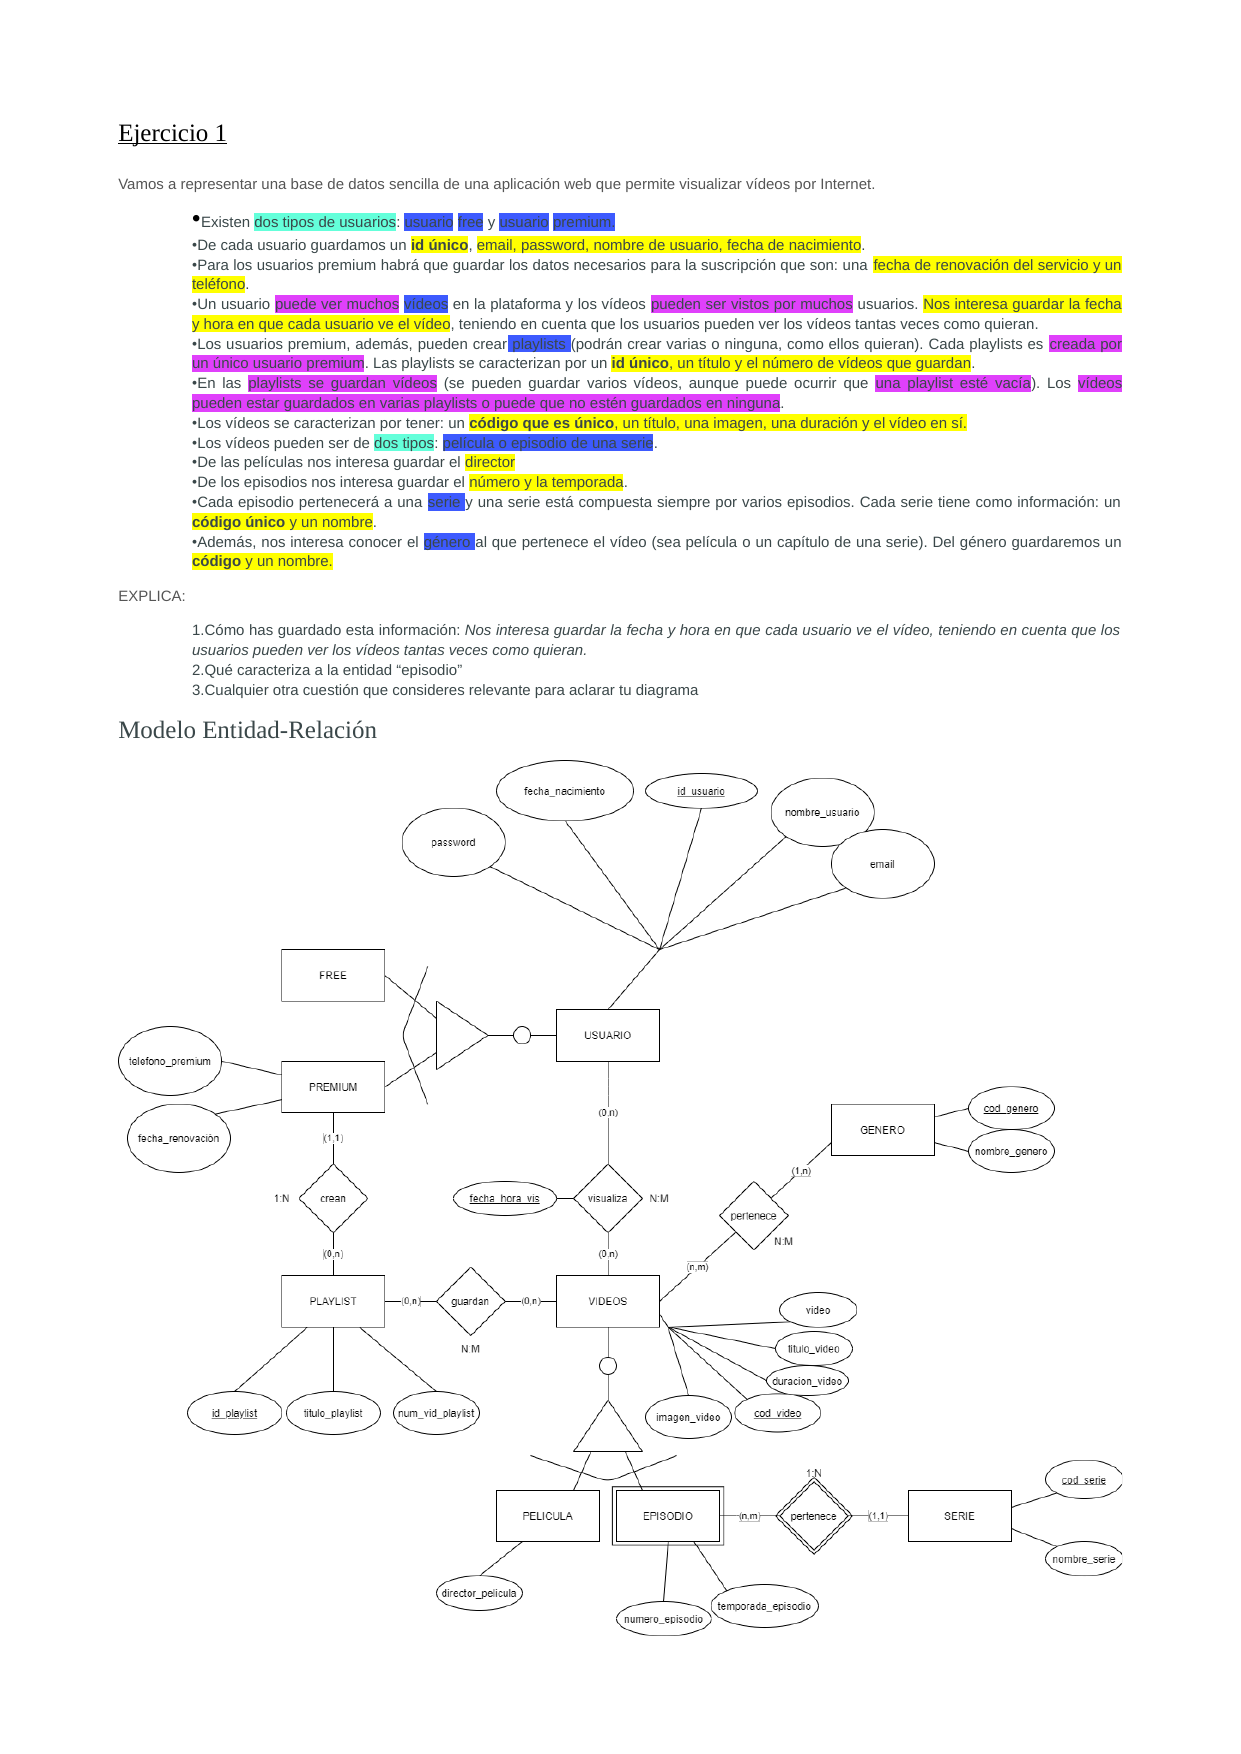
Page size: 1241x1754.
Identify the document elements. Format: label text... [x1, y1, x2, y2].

list Existen dos tipos de usuarios: usuario free y usuario premium. [118, 210, 1122, 233]
text Modelo Entidad-Relación [118, 715, 1122, 744]
list Qué caracteriza a la entidad “episodio” [118, 661, 1122, 678]
picture [118, 760, 1123, 1636]
text EXPLICA: [118, 587, 1122, 604]
text Vamos a representar una base de datos sencilla de una aplicación web que permite visualizar vídeos por Internet. [118, 176, 1122, 193]
list De cada usuario guardamos un id único, email, password, nombre de usuario, fecha de nacimiento. [118, 236, 1122, 253]
list Cómo has guardado esta información: Nos interesa guardar la fecha y hora en que cada usuario ve el vídeo, teniendo en cuenta que los usuarios pueden ver los vídeos tantas veces como quieran. [118, 621, 1122, 658]
list De los episodios nos interesa guardar el número y la temporada. [118, 473, 1122, 491]
text Ejercicio 1 [118, 118, 1122, 147]
list En las playlists se guardan vídeos (se pueden guardar varios vídeos, aunque puede ocurrir que una playlist esté vacía). Los vídeos pueden estar guardados en varias playlists o puede que no estén guardados en ninguna. [118, 374, 1122, 412]
list Para los usuarios premium habrá que guardar los datos necesarios para la suscripción que son: una fecha de renovación del servicio y un teléfono. [118, 256, 1122, 293]
list Los vídeos se caracterizan por tener: un código que es único, un título, una imagen, una duración y el vídeo en sí. [118, 414, 1122, 431]
list Un usuario puede ver muchos vídeos en la plataforma y los vídeos pueden ser vistos por muchos usuarios. Nos interesa guardar la fecha y hora en que cada usuario ve el vídeo, teniendo en cuenta que los usuarios pueden ver los vídeos tantas veces como quieran. [118, 295, 1122, 332]
list Cada episodio pertenecerá a una serie y una serie está compuesta siempre por varios episodios. Cada serie tiene como información: un código único y un nombre. [118, 493, 1122, 530]
list Además, nos interesa conocer el género al que pertenece el vídeo (sea película o un capítulo de una serie). Del género guardaremos un código y un nombre. [118, 533, 1122, 570]
list Los vídeos pueden ser de dos tipos: película o episodio de una serie. [118, 434, 1122, 451]
list Cualquier otra cuestión que consideres relevante para aclarar tu diagrama [118, 681, 1122, 698]
list De las películas nos interesa guardar el director [118, 454, 1122, 471]
list Los usuarios premium, además, pueden crear playlists (podrán crear varias o ninguna, como ellos quieran). Cada playlists es creada por un único usuario premium. Las playlists se caracterizan por un id único, un título y el número de vídeos que guardan. [118, 335, 1122, 372]
